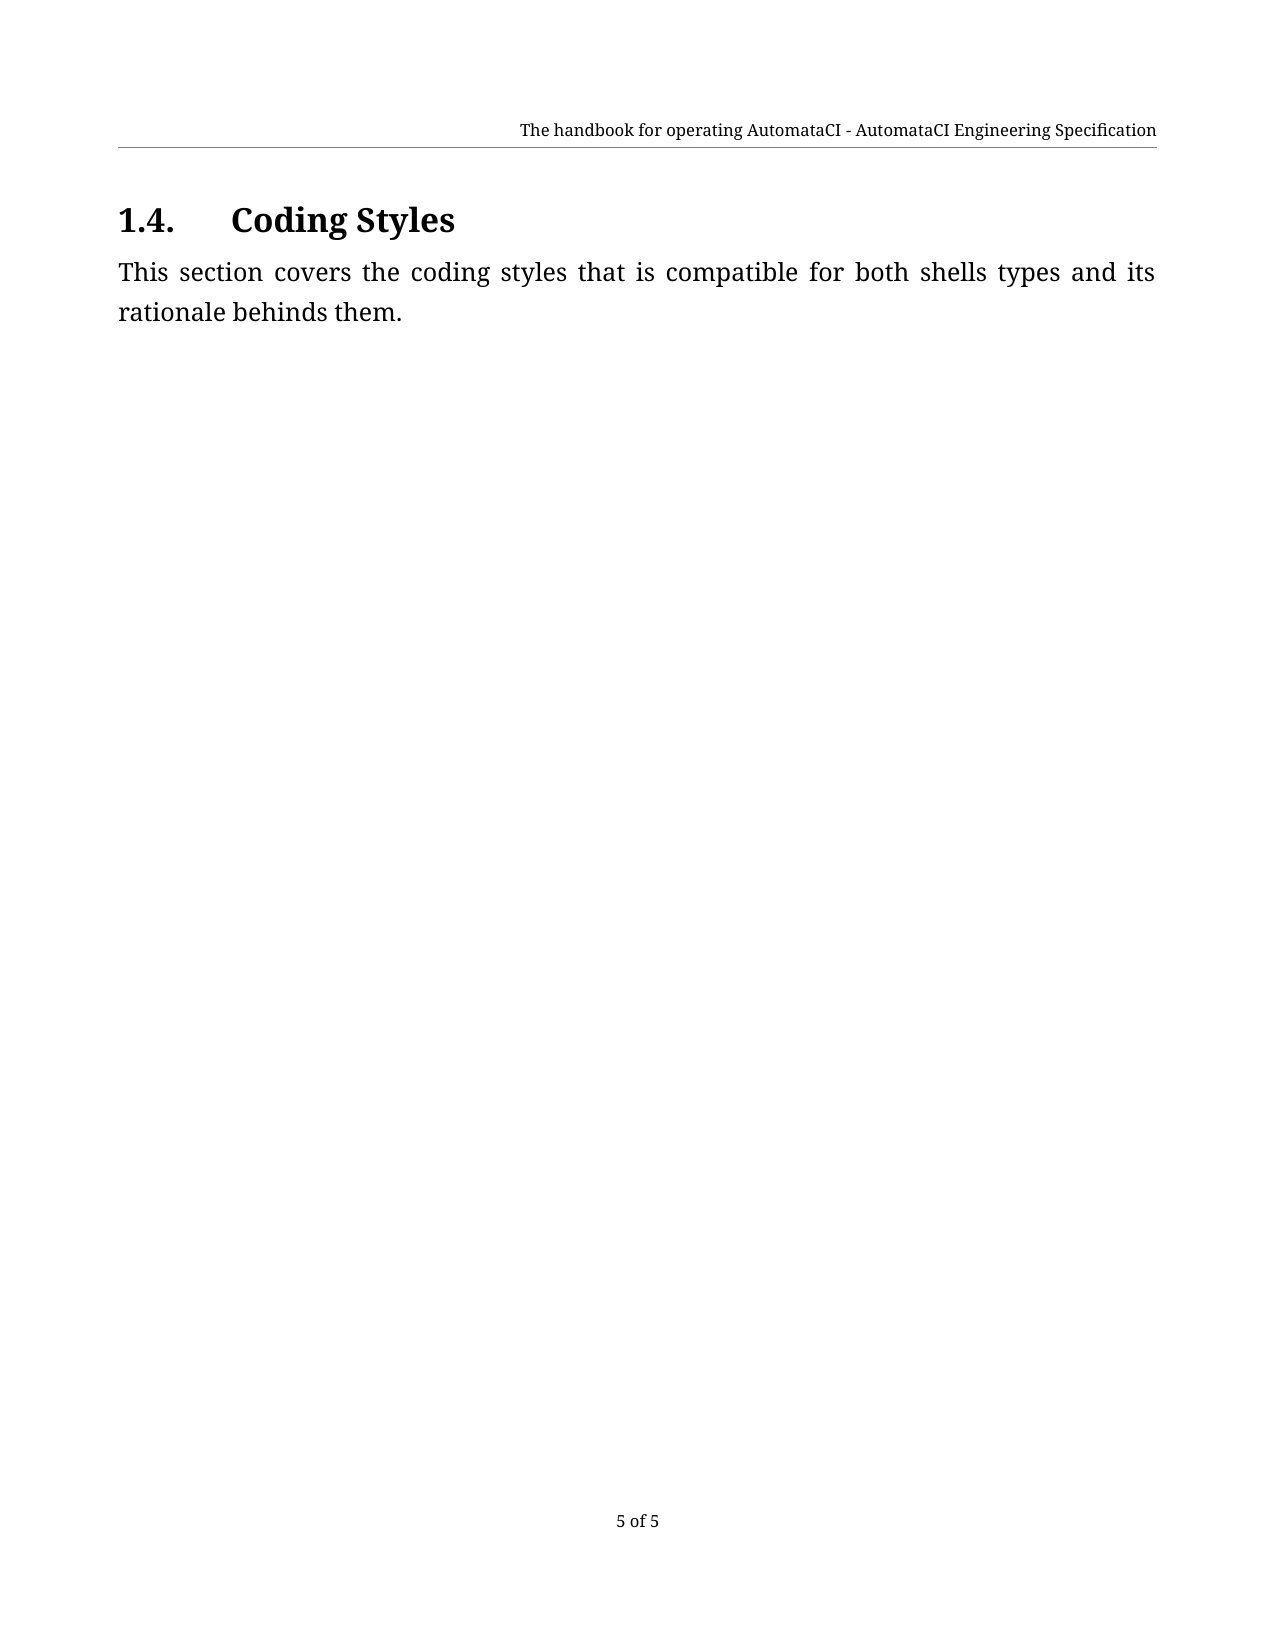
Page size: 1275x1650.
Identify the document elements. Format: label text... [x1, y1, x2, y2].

text This section covers the coding styles that is compatible for both shells types and its rationale behinds them. [118, 255, 1157, 328]
subtitle Coding Styles [118, 197, 1157, 243]
